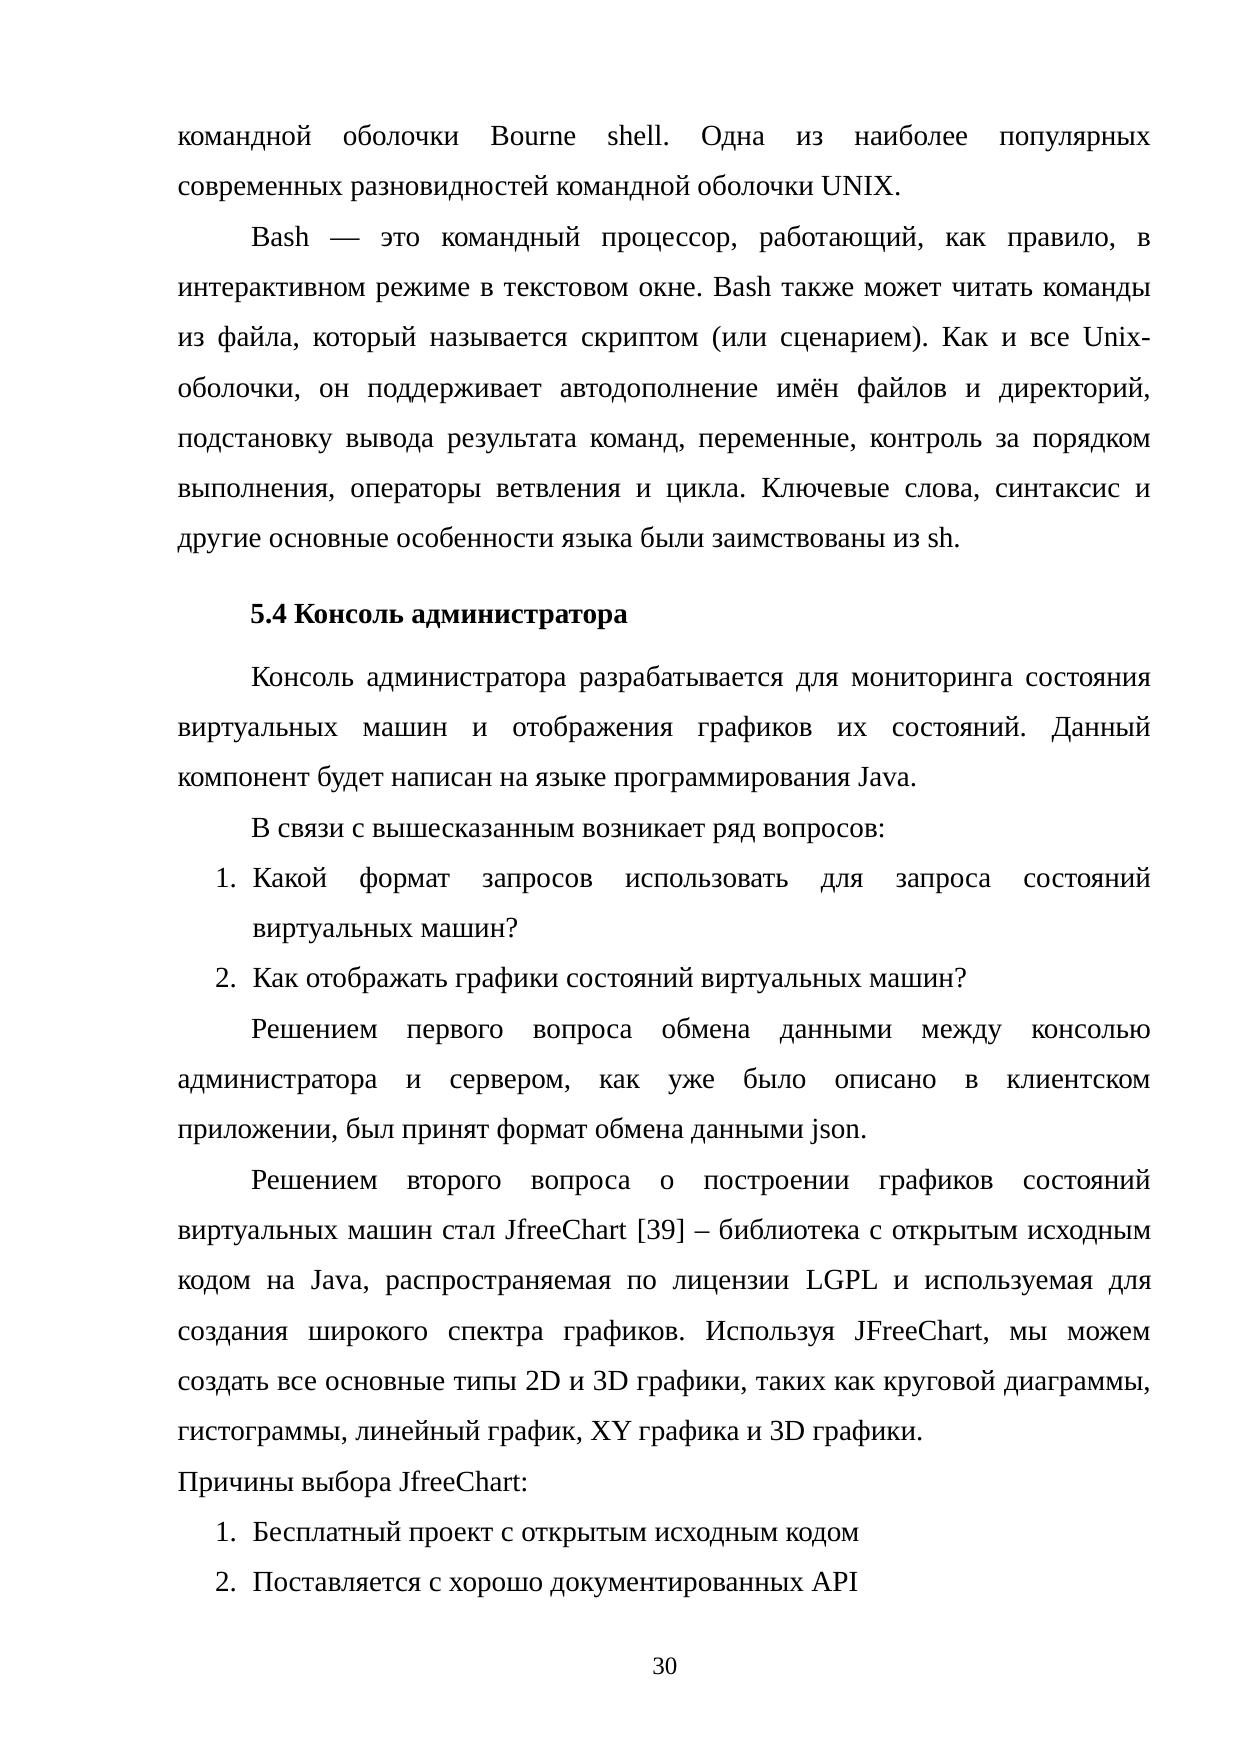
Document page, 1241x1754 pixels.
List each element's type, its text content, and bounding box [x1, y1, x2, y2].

list Бесплатный проект с открытым исходным кодом [215, 1514, 1152, 1548]
text Консоль администратора разрабатывается для мониторинга состояния виртуальных машин и отображения графиков их состояний. Данный компонент будет написан на языке программирования Java. [177, 659, 1152, 793]
text Решением второго вопроса о построении графиков состояний виртуальных машин стал JfreeChart [39] – библиотека с открытым исходным кодом на Java, распространяемая по лицензии LGPL и используемая для создания широкого спектра графиков. Используя JFreeChart, мы можем создать все основные типы 2D и 3D графики, таких как круговой диаграммы, гистограммы, линейный график, XY графика и 3D графики. [177, 1162, 1152, 1447]
text командной оболочки Bourne shell. Одна из наиболее популярных современных разновидностей командной оболочки UNIX. [177, 118, 1152, 202]
list Какой формат запросов использовать для запроса состояний виртуальных машин? [215, 860, 1152, 944]
list Как отображать графики состояний виртуальных машин? [215, 961, 1152, 994]
subtitle 5.4 Консоль администратора [177, 596, 1152, 629]
text В связи с вышесказанным возникает ряд вопросов: [177, 810, 1152, 843]
list Поставляется с хорошо документированных API [215, 1564, 1152, 1598]
text Причины выбора JfreeChart: [177, 1464, 1152, 1497]
text Решением первого вопроса обмена данными между консолью администратора и сервером, как уже было описано в клиентском приложении, был принят формат обмена данными json. [177, 1011, 1152, 1145]
text Bash — это командный процессор, работающий, как правило, в интерактивном режиме в текстовом окне. Bash также может читать команды из файла, который называется скриптом (или сценарием). Как и все Unix-оболочки, он поддерживает автодополнение имён файлов и директорий, подстановку вывода результата команд, переменные, контроль за порядком выполнения, операторы ветвления и цикла. Ключевые слова, синтаксис и другие основные особенности языка были заимствованы из sh. [177, 219, 1152, 554]
